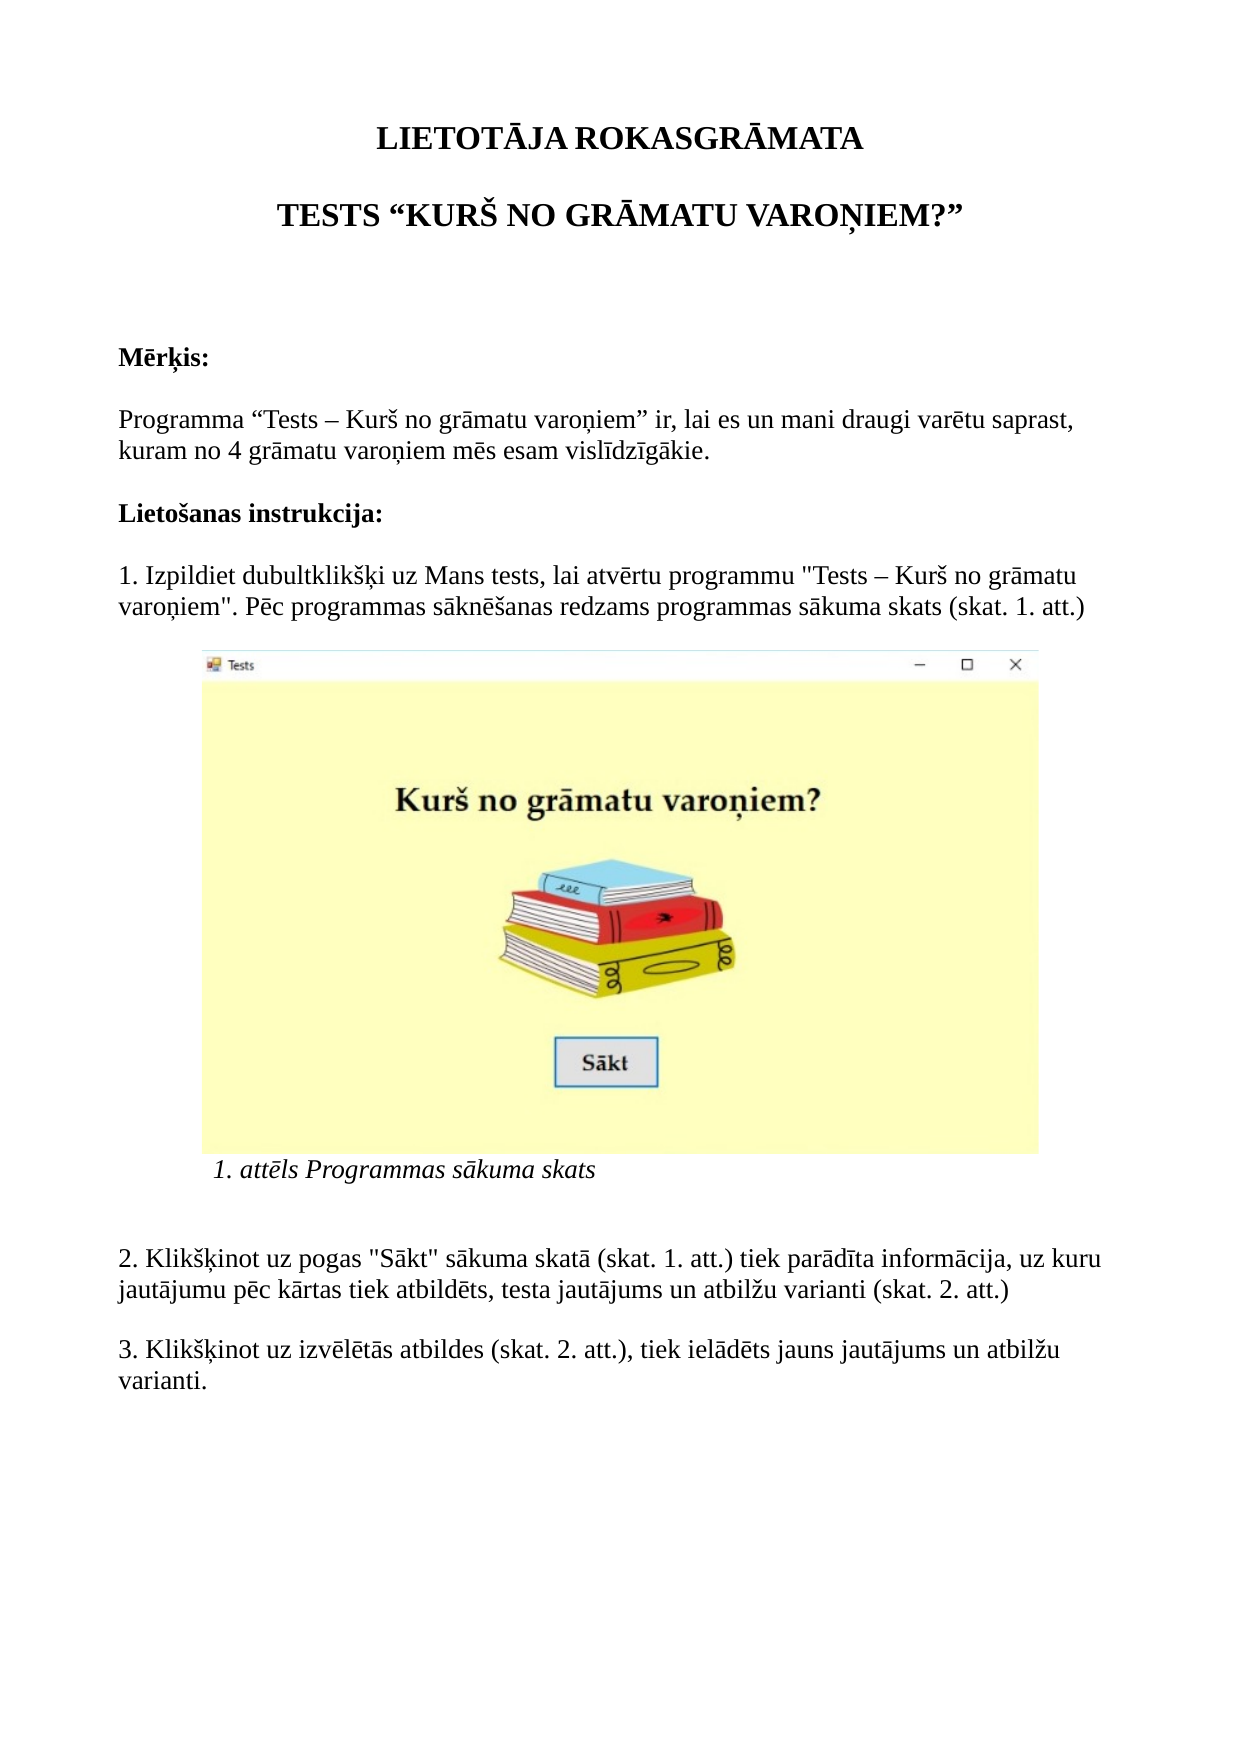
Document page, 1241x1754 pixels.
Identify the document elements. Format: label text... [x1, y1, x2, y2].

text 2. Klikšķinot uz pogas "Sākt" sākuma skatā (skat. 1. att.) tiek parādīta informācija, uz kuru jautājumu pēc kārtas tiek atbildēts, testa jautājums un atbilžu varianti (skat. 2. att.) [118, 1242, 1122, 1304]
text TESTS “KURŠ NO GRĀMATU VAROŅIEM?” [118, 195, 1122, 233]
text 3. Klikšķinot uz izvēlētās atbildes (skat. 2. att.), tiek ielādēts jauns jautājums un atbilžu varianti. [118, 1333, 1122, 1396]
text LIETOTĀJA ROKASGRĀMATA [118, 118, 1122, 156]
text Lietošanas instrukcija: [118, 497, 1122, 528]
picture [201, 650, 1039, 1154]
text Mērķis: [118, 341, 1122, 372]
text 1. attēls Programmas sākuma skats [118, 650, 1122, 1185]
text Programma “Tests – Kurš no grāmatu varoņiem” ir, lai es un mani draugi varētu saprast, kuram no 4 grāmatu varoņiem mēs esam vislīdzīgākie. [118, 403, 1122, 466]
text 1. Izpildiet dubultklikšķi uz Mans tests, lai atvērtu programmu "Tests – Kurš no grāmatu varoņiem". Pēc programmas sāknēšanas redzams programmas sākuma skats (skat. 1. att.) [118, 559, 1122, 621]
